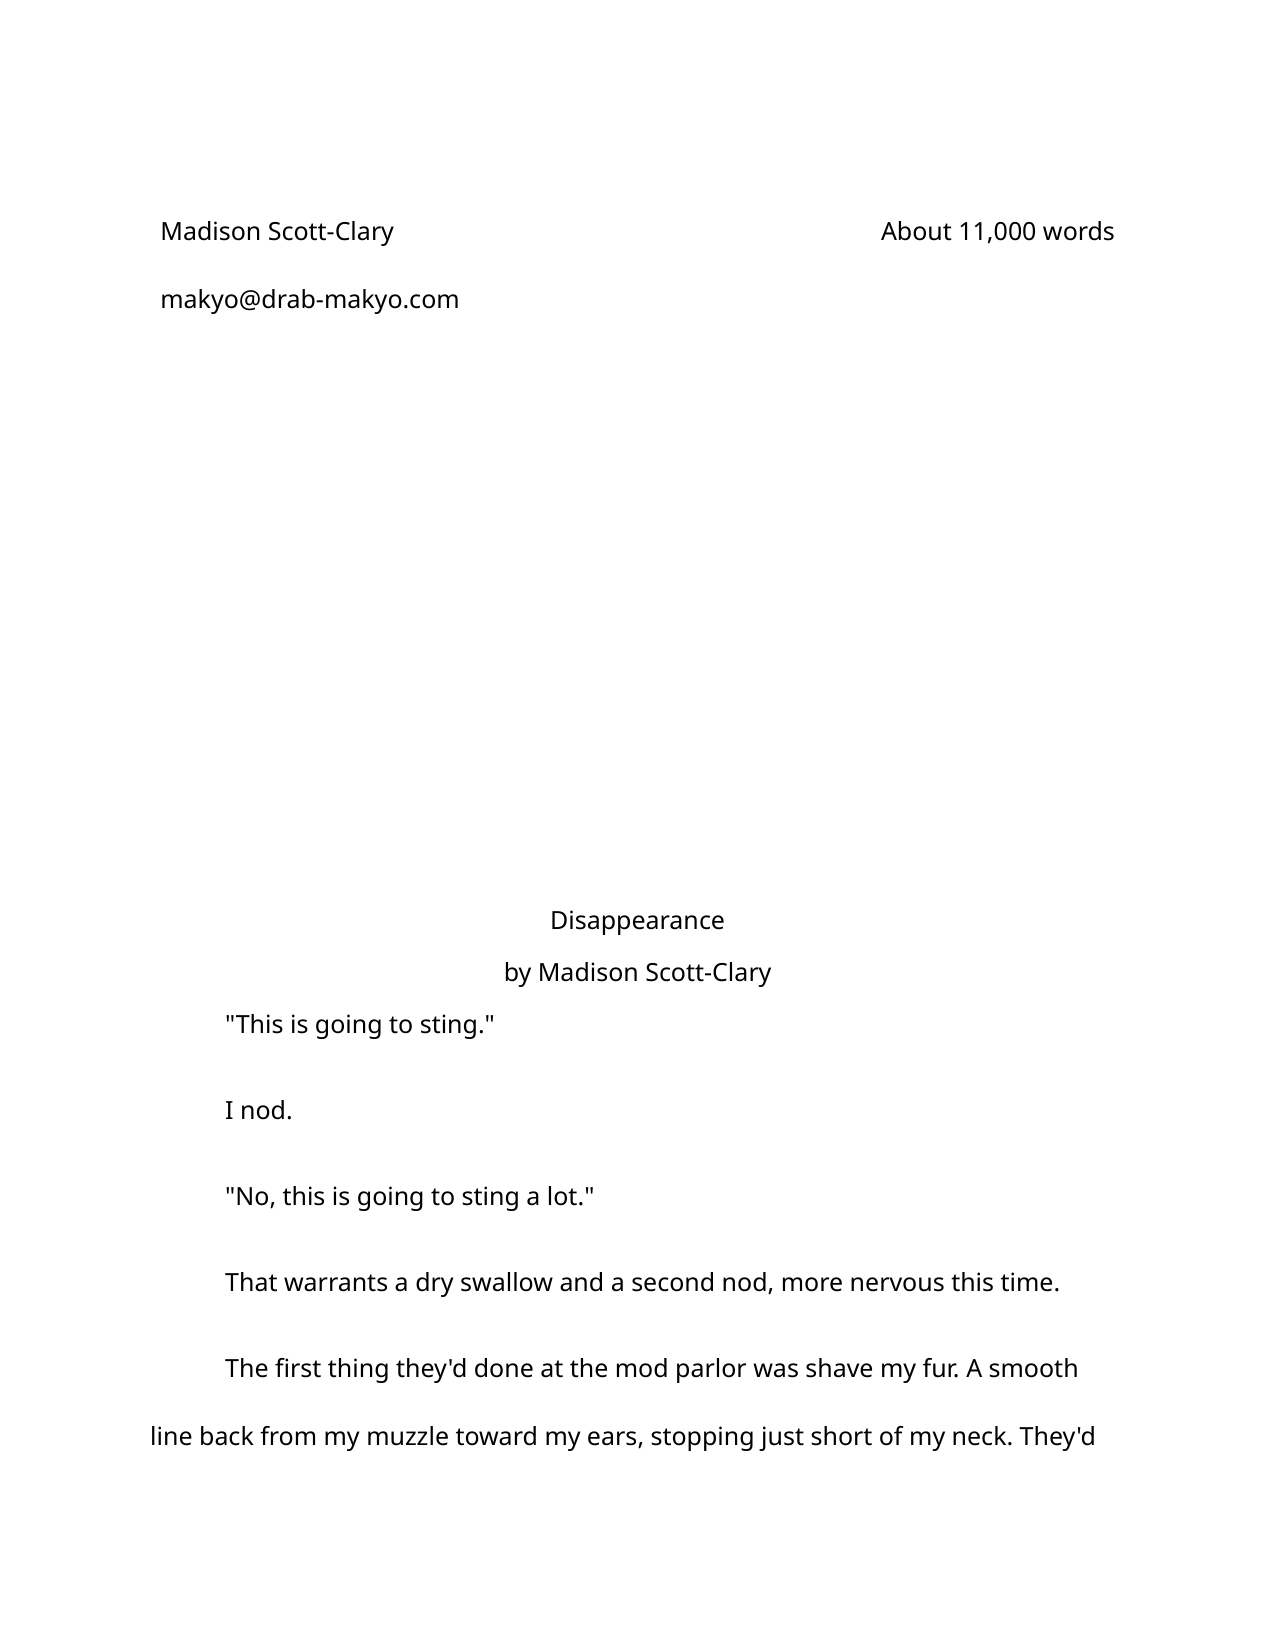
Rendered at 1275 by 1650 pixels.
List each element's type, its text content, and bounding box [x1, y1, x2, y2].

text Disappearance [150, 903, 1125, 937]
text The first thing they'd done at the mod parlor was shave my fur. A smooth line back from my muzzle toward my ears, stopping just short of my neck. They'd [150, 1351, 1125, 1453]
text "No, this is going to sting a lot." [150, 1179, 1125, 1213]
text by Madison Scott-Clary [150, 954, 1125, 989]
text I nod. [150, 1093, 1125, 1127]
text "This is going to sting." [150, 1007, 1125, 1041]
text That warrants a dry swallow and a second nod, more nervous this time. [150, 1265, 1125, 1299]
table_header About 11,000 words [638, 208, 1125, 322]
table_header Madison Scott-Clary makyo@drab-makyo.com [150, 208, 637, 322]
